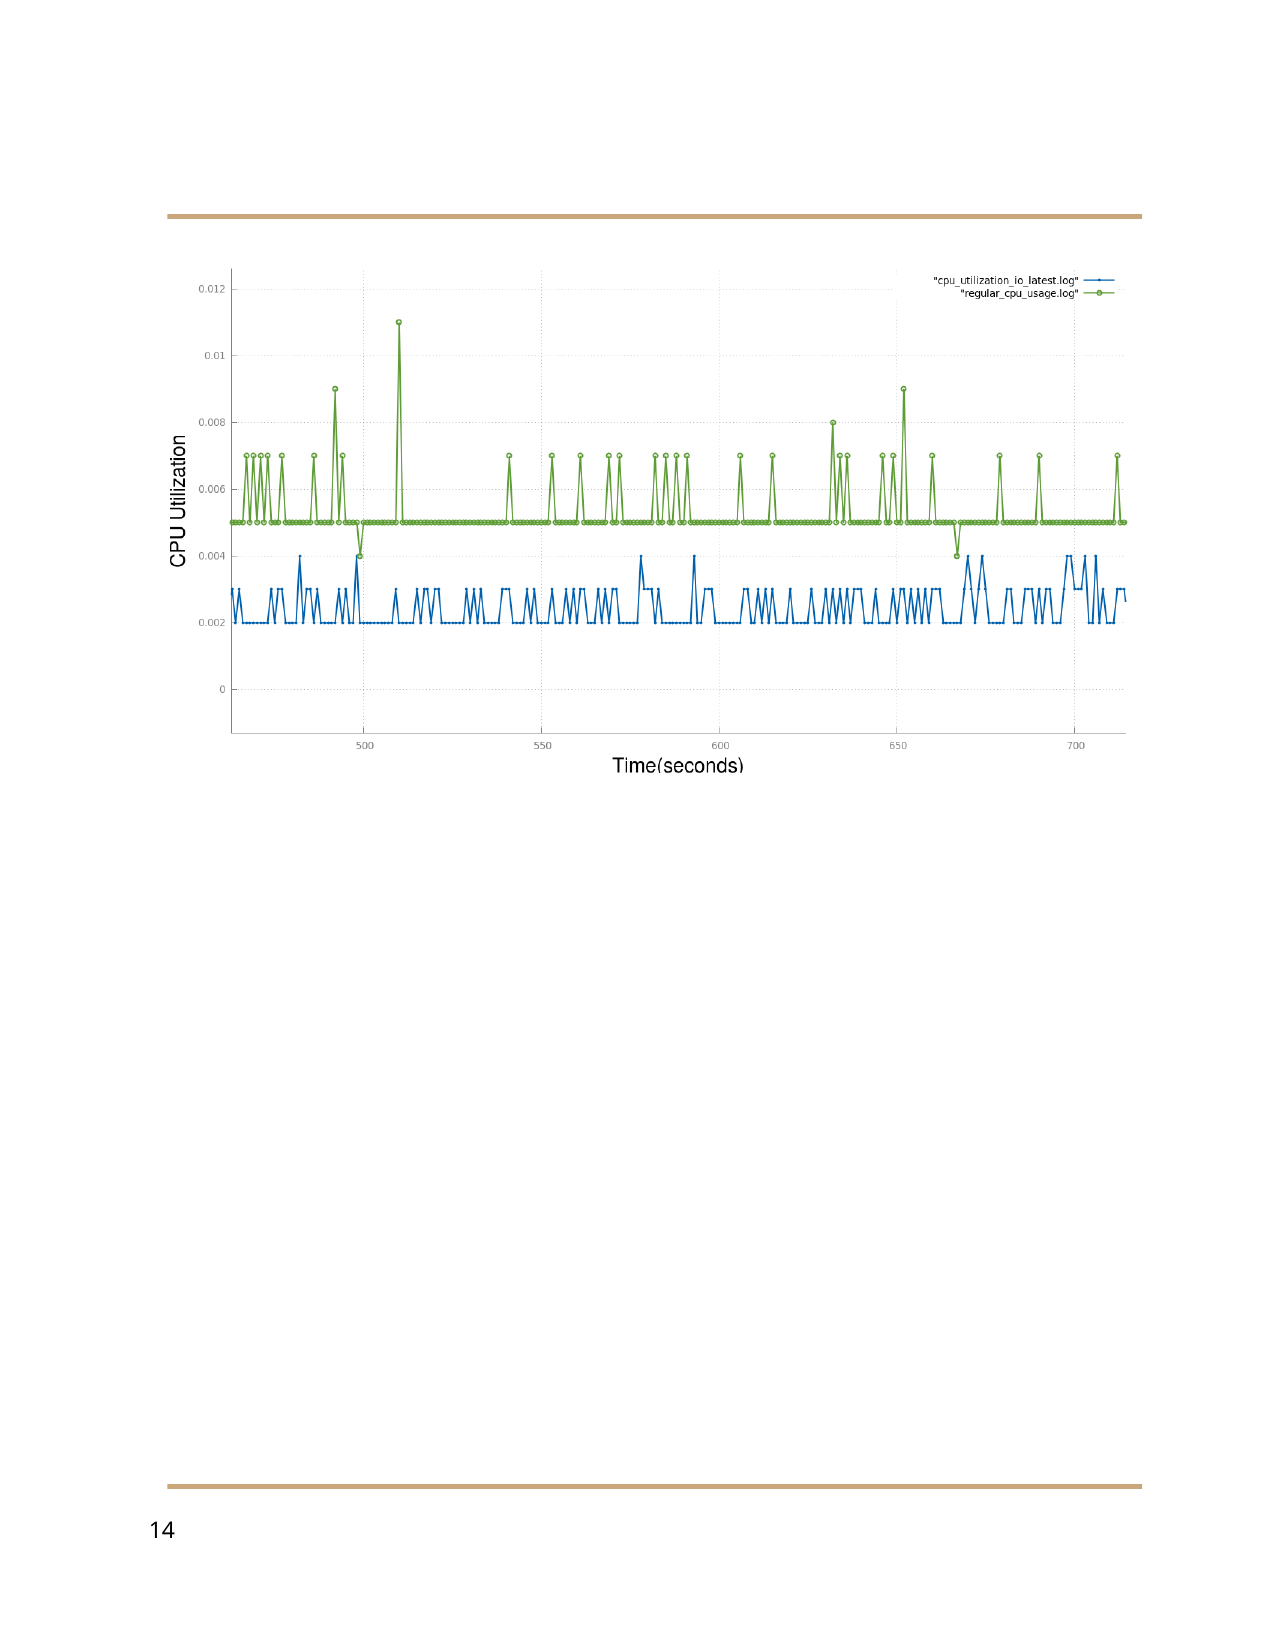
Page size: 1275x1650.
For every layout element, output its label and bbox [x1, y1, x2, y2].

picture [167, 214, 1143, 219]
picture [167, 256, 1143, 773]
picture [167, 1484, 1143, 1489]
